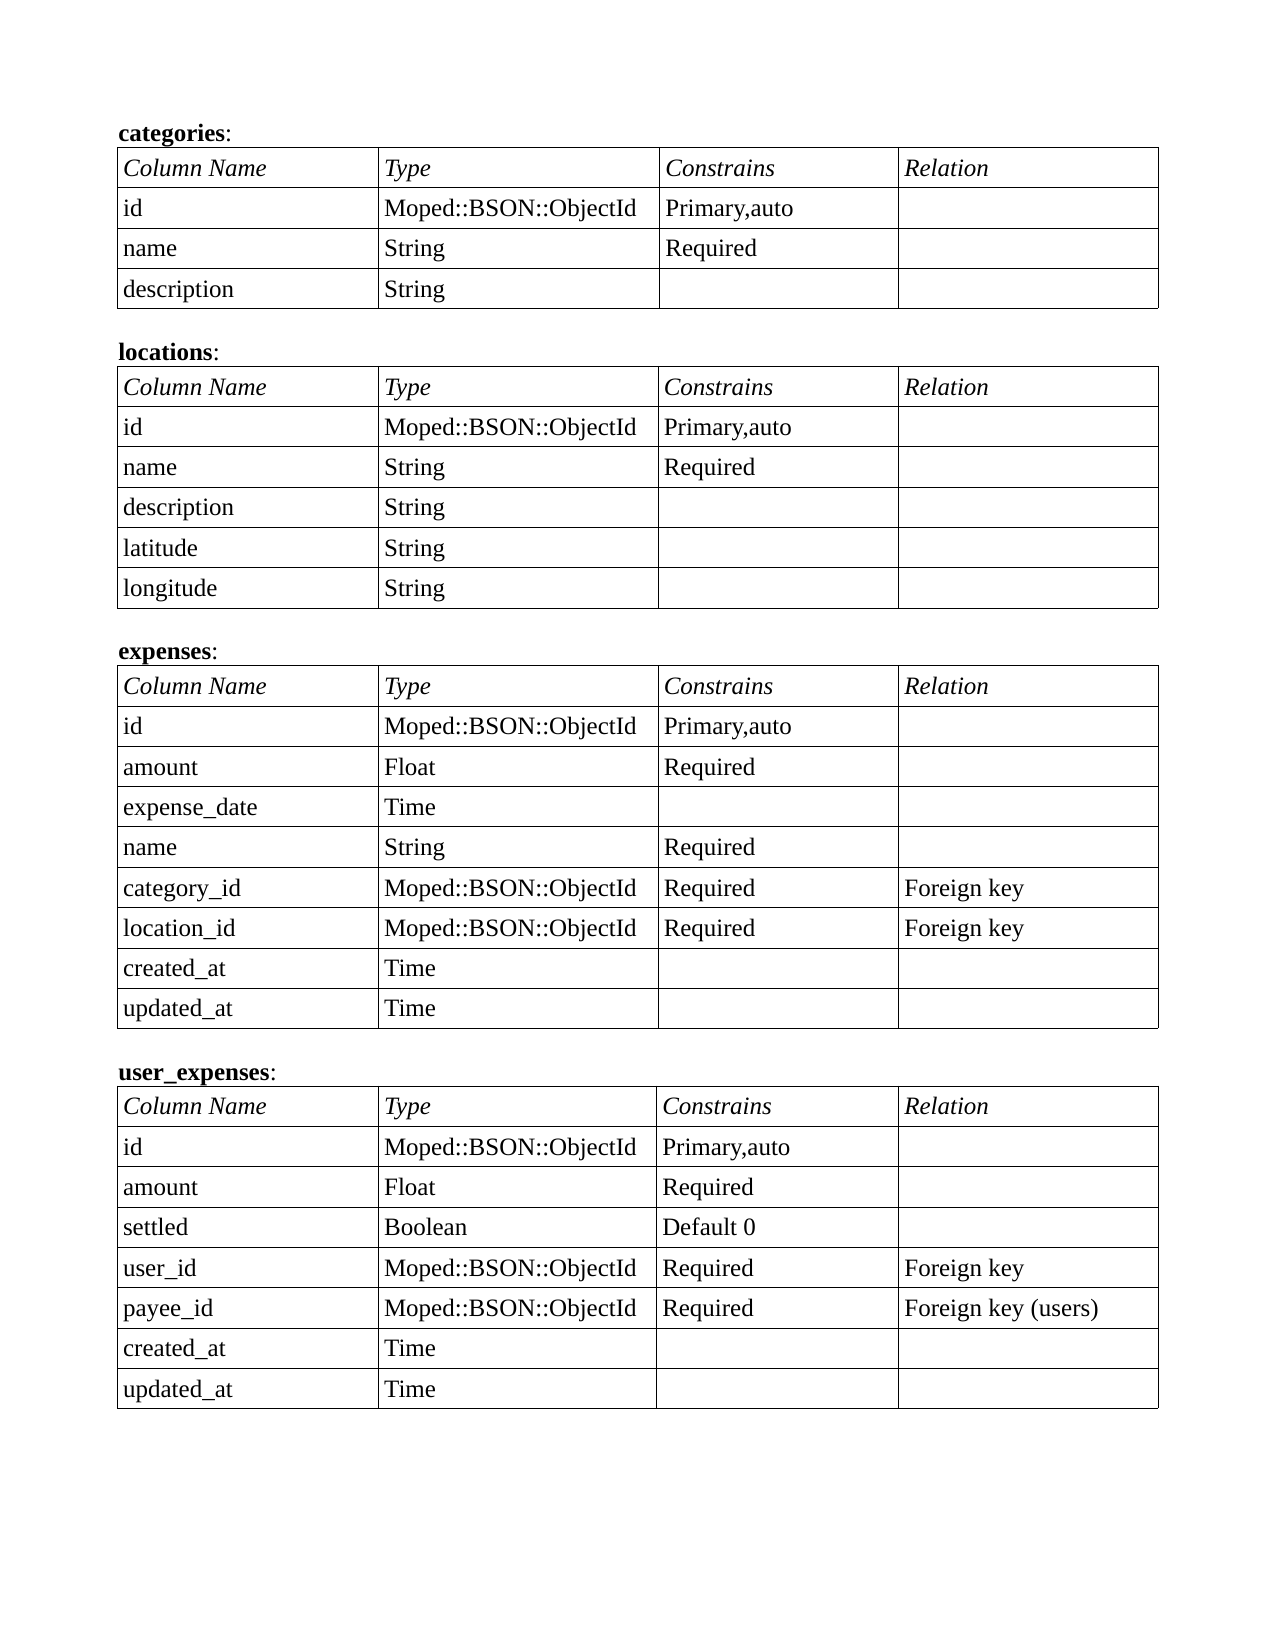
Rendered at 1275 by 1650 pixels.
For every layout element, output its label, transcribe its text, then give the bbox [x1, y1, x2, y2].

table_cell Moped::BSON::ObjectId [379, 1127, 656, 1166]
text expenses: [118, 636, 1157, 665]
table_cell expense_date [118, 787, 378, 826]
table_cell [899, 488, 1158, 527]
table_cell [899, 568, 1158, 608]
table_cell [660, 269, 898, 308]
table_cell amount [118, 747, 378, 786]
text categories: [118, 118, 1157, 147]
table_cell [899, 747, 1158, 786]
table_cell payee_id [118, 1288, 378, 1327]
table_cell Time [379, 1329, 656, 1368]
table_cell [899, 407, 1158, 446]
table_cell Required [659, 868, 898, 907]
table_cell Default 0 [657, 1208, 898, 1247]
table_cell [899, 1167, 1158, 1207]
table_header Relation [899, 1087, 1158, 1126]
table_header Column Name [118, 148, 378, 187]
table_cell id [118, 407, 378, 446]
table_cell String [379, 229, 659, 268]
table_cell Float [379, 1167, 656, 1207]
table_cell created_at [118, 949, 378, 988]
table_cell created_at [118, 1329, 378, 1368]
table_header Constrains [659, 367, 898, 406]
table_cell amount [118, 1167, 378, 1207]
table_cell [899, 827, 1158, 867]
table_cell Moped::BSON::ObjectId [379, 707, 658, 746]
table_cell Required [659, 747, 898, 786]
table_cell updated_at [118, 1369, 378, 1408]
table_cell [899, 949, 1158, 988]
table_cell [659, 787, 898, 826]
table_cell Required [659, 908, 898, 947]
table_cell [899, 229, 1158, 268]
table_cell Primary,auto [659, 707, 898, 746]
table_cell [659, 488, 898, 527]
table_cell String [379, 447, 658, 487]
table_cell description [118, 269, 378, 308]
table_header Type [379, 148, 659, 187]
table_cell [657, 1329, 898, 1368]
table_cell name [118, 827, 378, 867]
table_cell Primary,auto [659, 407, 898, 446]
table_cell Time [379, 787, 658, 826]
table_cell Boolean [379, 1208, 656, 1247]
table_cell Required [657, 1288, 898, 1327]
table_cell latitude [118, 528, 378, 567]
table_cell String [379, 488, 658, 527]
table_cell Float [379, 747, 658, 786]
table_cell [899, 447, 1158, 487]
table_cell id [118, 707, 378, 746]
table_cell Primary,auto [657, 1127, 898, 1166]
table_cell String [379, 528, 658, 567]
table_header Constrains [659, 666, 898, 706]
table_cell [899, 528, 1158, 567]
table_cell Moped::BSON::ObjectId [379, 407, 658, 446]
table_cell [899, 1127, 1158, 1166]
table_cell [659, 949, 898, 988]
table_cell [899, 787, 1158, 826]
table_cell Moped::BSON::ObjectId [379, 1288, 656, 1327]
table_header Constrains [660, 148, 898, 187]
table_cell Required [659, 447, 898, 487]
table_cell name [118, 447, 378, 487]
table_cell [899, 989, 1158, 1028]
table_cell [659, 568, 898, 608]
table_cell Primary,auto [660, 188, 898, 227]
table_cell [899, 1208, 1158, 1247]
table_cell Foreign key [899, 908, 1158, 947]
table_cell Required [660, 229, 898, 268]
table_header Relation [899, 148, 1158, 187]
table_cell Foreign key [899, 1248, 1158, 1287]
table_cell [899, 269, 1158, 308]
table_cell location_id [118, 908, 378, 947]
table_header Type [379, 666, 658, 706]
table_cell settled [118, 1208, 378, 1247]
table_header Constrains [657, 1087, 898, 1126]
table_cell Foreign key (users) [899, 1288, 1158, 1327]
table_header Relation [899, 666, 1158, 706]
table_cell Time [379, 1369, 656, 1408]
table_cell [899, 1329, 1158, 1368]
table_cell String [379, 568, 658, 608]
text locations: [118, 337, 1157, 366]
table_header Column Name [118, 666, 378, 706]
table_cell [657, 1369, 898, 1408]
table_cell longitude [118, 568, 378, 608]
table_header Type [379, 1087, 656, 1126]
table_cell Required [657, 1248, 898, 1287]
table_header Column Name [118, 1087, 378, 1126]
table_cell String [379, 269, 659, 308]
table_cell Moped::BSON::ObjectId [379, 188, 659, 227]
table_cell String [379, 827, 658, 867]
table_cell updated_at [118, 989, 378, 1028]
table_cell Moped::BSON::ObjectId [379, 868, 658, 907]
table_cell user_id [118, 1248, 378, 1287]
table_header Column Name [118, 367, 378, 406]
table_cell name [118, 229, 378, 268]
table_cell Required [659, 827, 898, 867]
table_cell id [118, 1127, 378, 1166]
table_header Type [379, 367, 658, 406]
table_cell Moped::BSON::ObjectId [379, 908, 658, 947]
table_cell [899, 188, 1158, 227]
table_cell Time [379, 949, 658, 988]
table_cell Required [657, 1167, 898, 1207]
table_cell Foreign key [899, 868, 1158, 907]
table_cell category_id [118, 868, 378, 907]
table_cell description [118, 488, 378, 527]
table_cell Moped::BSON::ObjectId [379, 1248, 656, 1287]
table_cell [899, 707, 1158, 746]
text user_expenses: [118, 1057, 1157, 1086]
table_cell [659, 989, 898, 1028]
table_cell Time [379, 989, 658, 1028]
table_cell [659, 528, 898, 567]
table_header Relation [899, 367, 1158, 406]
table_cell [899, 1369, 1158, 1408]
table_cell id [118, 188, 378, 227]
